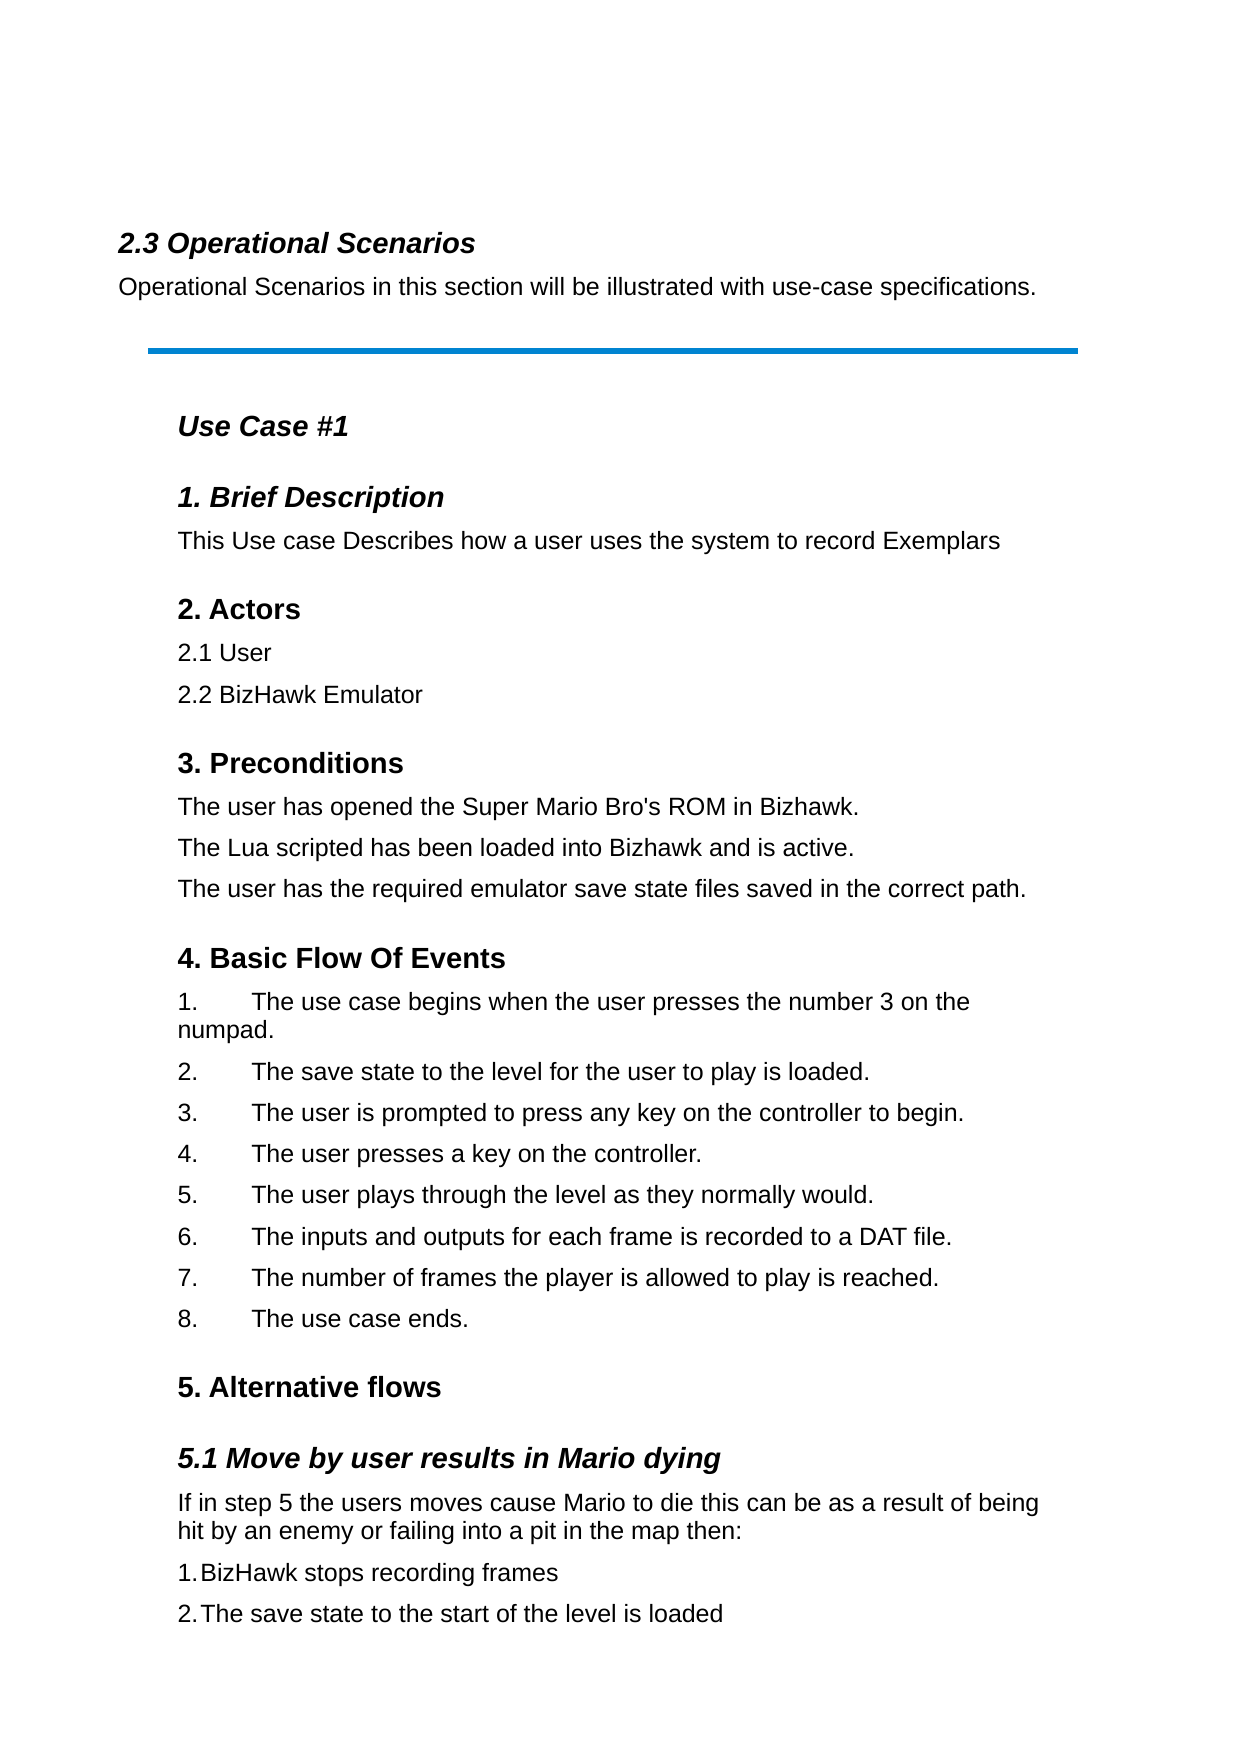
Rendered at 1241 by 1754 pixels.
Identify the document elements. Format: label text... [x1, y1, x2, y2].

text The Lua scripted has been loaded into Bizhawk and is active. [177, 833, 1063, 862]
text If in step 5 the users moves cause Mario to die this can be as a result of being hit by an enemy or failing into a pit in the map then: [177, 1487, 1063, 1545]
subtitle 5.1 Move by user results in Mario dying [177, 1441, 1063, 1475]
list The use case ends. [177, 1304, 1063, 1333]
subtitle Use Case #1 [177, 409, 1063, 442]
list The user presses a key on the controller. [177, 1139, 1063, 1168]
list BizHawk stops recording frames [177, 1557, 1063, 1586]
list The use case begins when the user presses the number 3 on the numpad. [177, 987, 1063, 1044]
list The save state to the start of the level is loaded [177, 1599, 1063, 1627]
text Operational Scenarios in this section will be illustrated with use-case specifications. [118, 272, 1122, 300]
subtitle 4. Basic Flow Of Events [177, 941, 1063, 974]
subtitle 3. Preconditions [177, 746, 1063, 779]
subtitle 1. Brief Description [177, 480, 1063, 513]
list The user plays through the level as they normally would. [177, 1180, 1063, 1209]
subtitle 2. Actors [177, 592, 1063, 626]
text 2.2 BizHawk Emulator [177, 679, 1063, 708]
list The user is prompted to press any key on the controller to begin. [177, 1098, 1063, 1127]
subtitle 2.3 Operational Scenarios [118, 226, 1122, 259]
list The number of frames the player is allowed to play is reached. [177, 1263, 1063, 1292]
text The user has the required emulator save state files saved in the correct path. [177, 874, 1063, 903]
text This Use case Describes how a user uses the system to record Exemplars [177, 526, 1063, 555]
list The save state to the level for the user to play is loaded. [177, 1057, 1063, 1085]
text The user has opened the Super Mario Bro's ROM in Bizhawk. [177, 792, 1063, 821]
subtitle 5. Alternative flows [177, 1370, 1063, 1404]
text 2.1 User [177, 638, 1063, 667]
list The inputs and outputs for each frame is recorded to a DAT file. [177, 1222, 1063, 1250]
